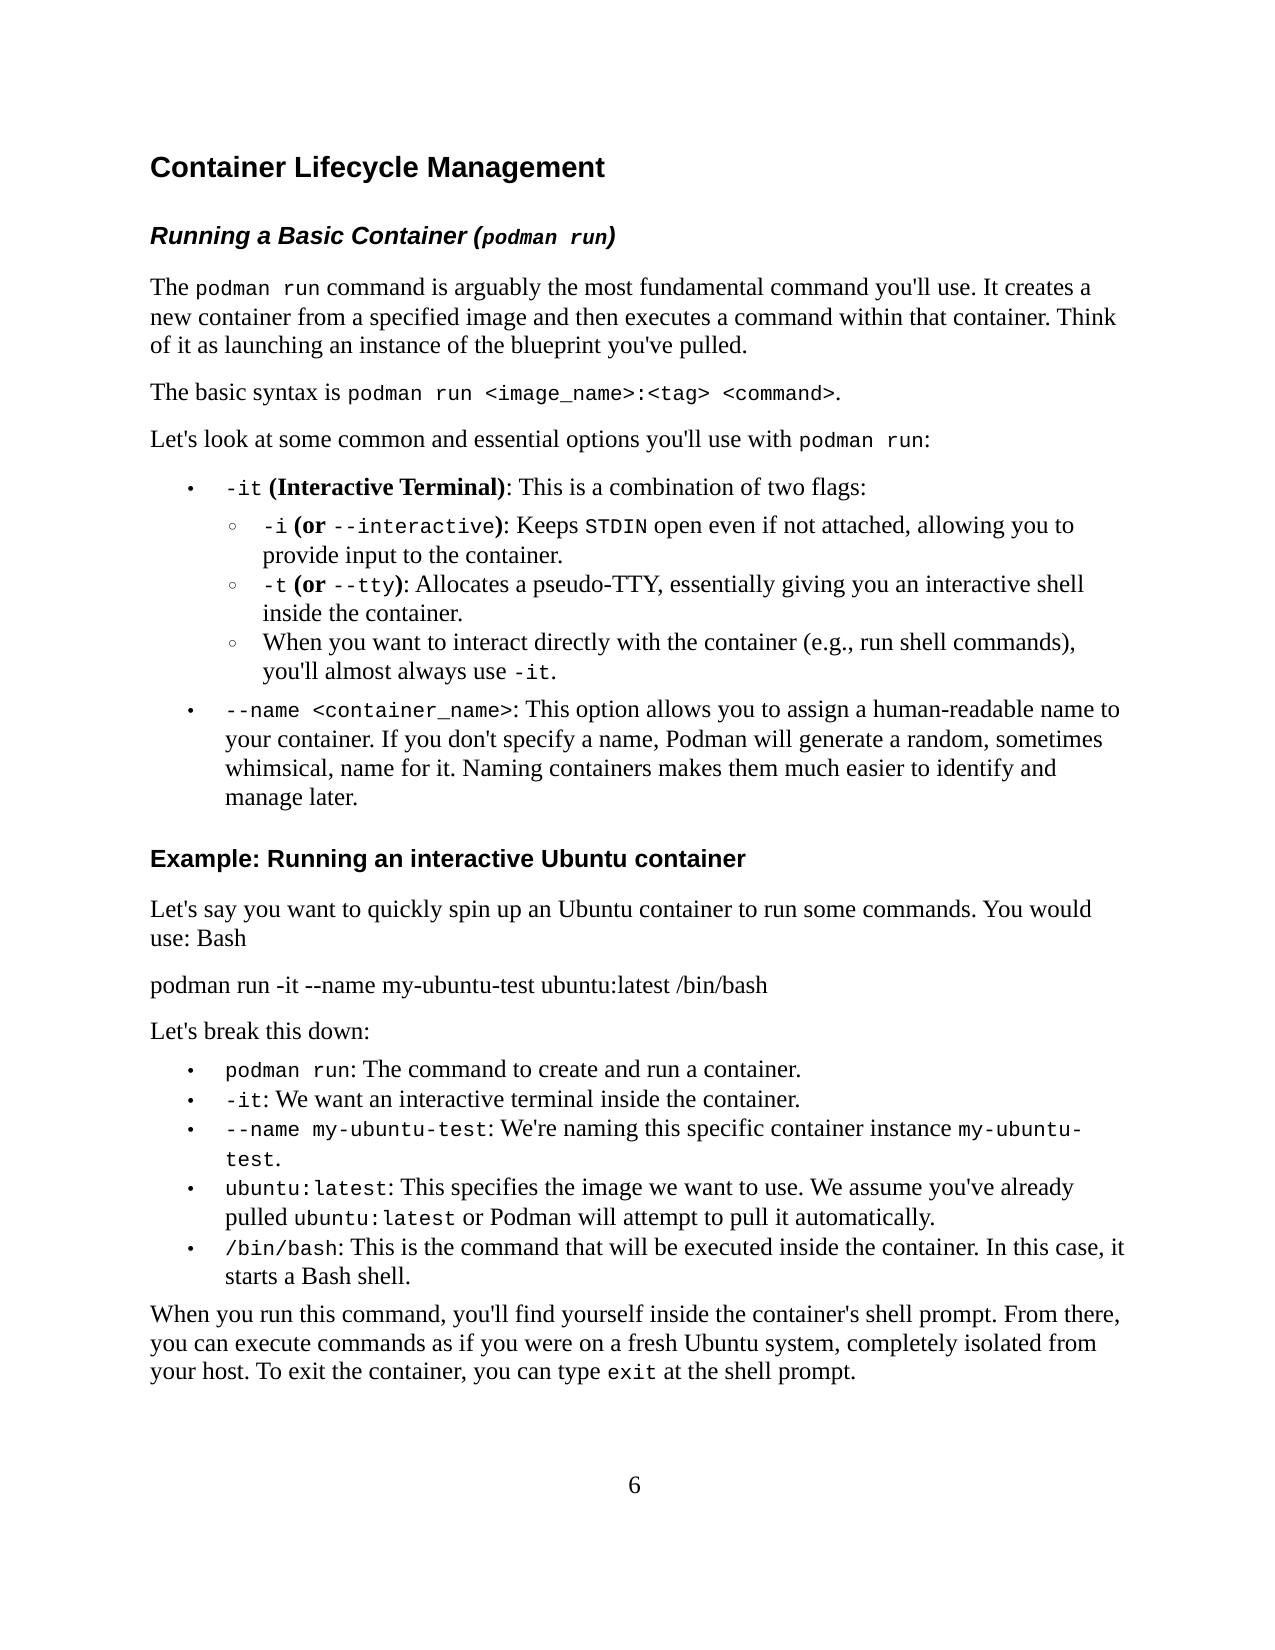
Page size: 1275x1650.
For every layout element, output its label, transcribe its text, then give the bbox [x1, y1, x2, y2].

text The podman run command is arguably the most fundamental command you'll use. It creates a new container from a specified image and then executes a command within that container. Think of it as launching an instance of the blueprint you've pulled. [150, 272, 1125, 359]
text When you run this command, you'll find yourself inside the container's shell prompt. From there, you can execute commands as if you were on a fresh Ubuntu system, completely isolated from your host. To exit the container, you can type exit at the shell prompt. [150, 1299, 1125, 1386]
list -it: We want an interactive terminal inside the container. [187, 1084, 1125, 1113]
subtitle Running a Basic Container (podman run) [150, 221, 1125, 251]
list -it (Interactive Terminal): This is a combination of two flags: [187, 472, 1125, 502]
list -i (or --interactive): Keeps STDIN open even if not attached, allowing you to provide input to the container. [225, 511, 1125, 569]
text Let's break this down: [150, 1016, 1125, 1045]
text Let's say you want to quickly spin up an Ubuntu container to run some commands. You would use: Bash [150, 894, 1125, 952]
list -t (or --tty): Allocates a pseudo-TTY, essentially giving you an interactive shell inside the container. [225, 569, 1125, 627]
list podman run: The command to create and run a container. [187, 1054, 1125, 1084]
text The basic syntax is podman run <image_name>:<tag> <command>. [150, 377, 1125, 407]
list --name my-ubuntu-test: We're naming this specific container instance my-ubuntu-test. [187, 1113, 1125, 1172]
list ubuntu:latest: This specifies the image we want to use. We assume you've already pulled ubuntu:latest or Podman will attempt to pull it automatically. [187, 1172, 1125, 1232]
list /bin/bash: This is the command that will be executed inside the container. In this case, it starts a Bash shell. [187, 1232, 1125, 1290]
subtitle Example: Running an interactive Ubuntu container [150, 844, 1125, 873]
list --name <container_name>: This option allows you to assign a human-readable name to your container. If you don't specify a name, Podman will generate a random, sometimes whimsical, name for it. Naming containers makes them much easier to identify and manage later. [187, 694, 1125, 810]
list When you want to interact directly with the container (e.g., run shell commands), you'll almost always use -it. [225, 627, 1125, 686]
text Let's look at some common and essential options you'll use with podman run: [150, 424, 1125, 454]
text podman run -it --name my-ubuntu-test ubuntu:latest /bin/bash [150, 970, 1125, 998]
subtitle Container Lifecycle Management [150, 150, 1125, 183]
